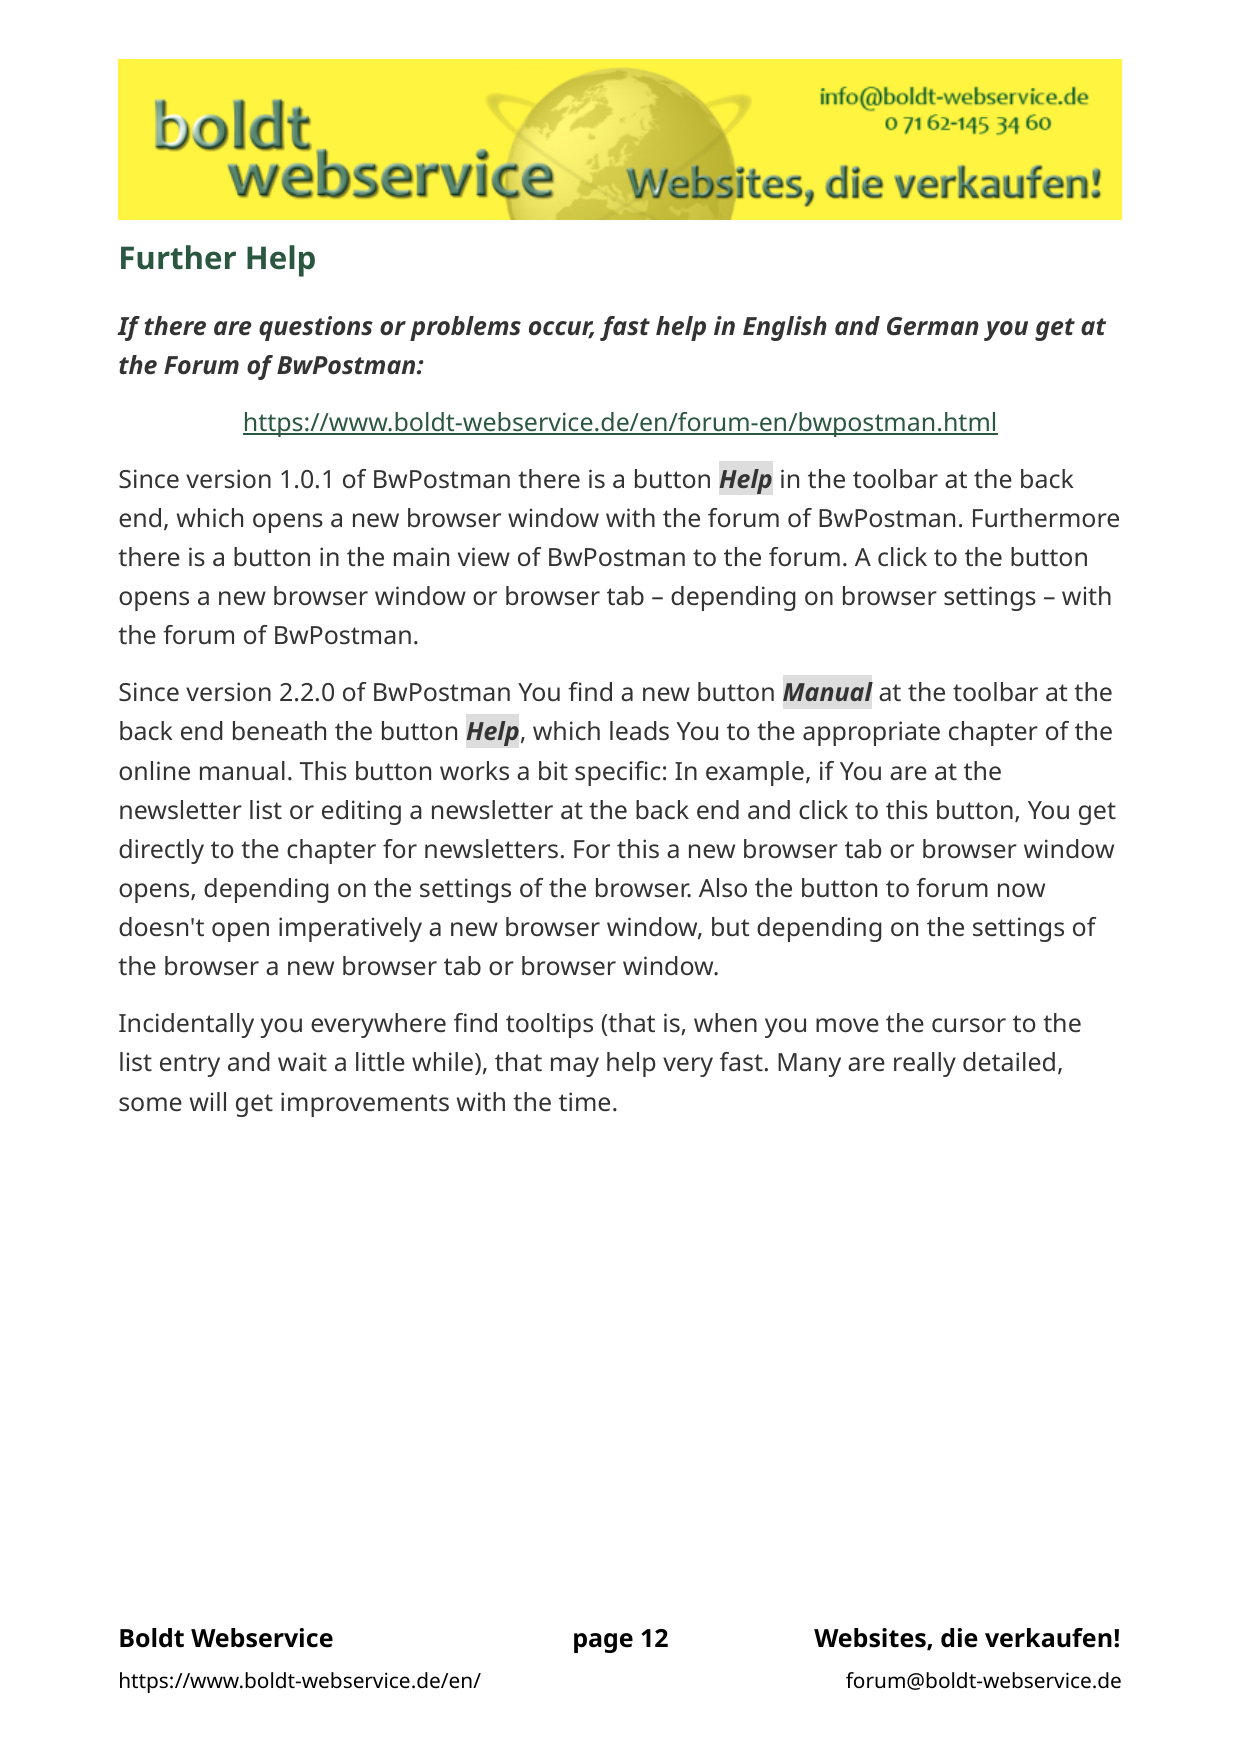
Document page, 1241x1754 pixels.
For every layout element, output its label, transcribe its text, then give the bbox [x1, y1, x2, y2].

text Incidentally you everywhere find tooltips (that is, when you move the cursor to the list entry and wait a little while), that may help very fast. Many are really detailed, some will get improvements with the time. [118, 1006, 1122, 1118]
text If there are questions or problems occur, fast help in English and German you get at the Forum of BwPostman: [118, 308, 1122, 382]
text https://www.boldt-webservice.de/en/forum-en/bwpostman.html [118, 404, 1122, 438]
picture [118, 59, 1123, 220]
text Since version 2.2.0 of BwPostman You find a new button Manual at the toolbar at the back end beneath the button Help, which leads You to the appropriate chapter of the online manual. This button works a bit specific: In example, if You are at the newsletter list or editing a newsletter at the back end and click to this button, You get directly to the chapter for newsletters. For this a new browser tab or browser window opens, depending on the settings of the browser. Also the button to forum now doesn't open imperatively a new browser window, but depending on the settings of the browser a new browser tab or browser window. [118, 675, 1122, 983]
text Since version 1.0.1 of BwPostman there is a button Help in the toolbar at the back end, which opens a new browser window with the forum of BwPostman. Furthermore there is a button in the main view of BwPostman to the forum. A click to the button opens a new browser window or browser tab – depending on browser settings – with the forum of BwPostman. [118, 461, 1122, 652]
subtitle Further Help [118, 236, 1122, 279]
